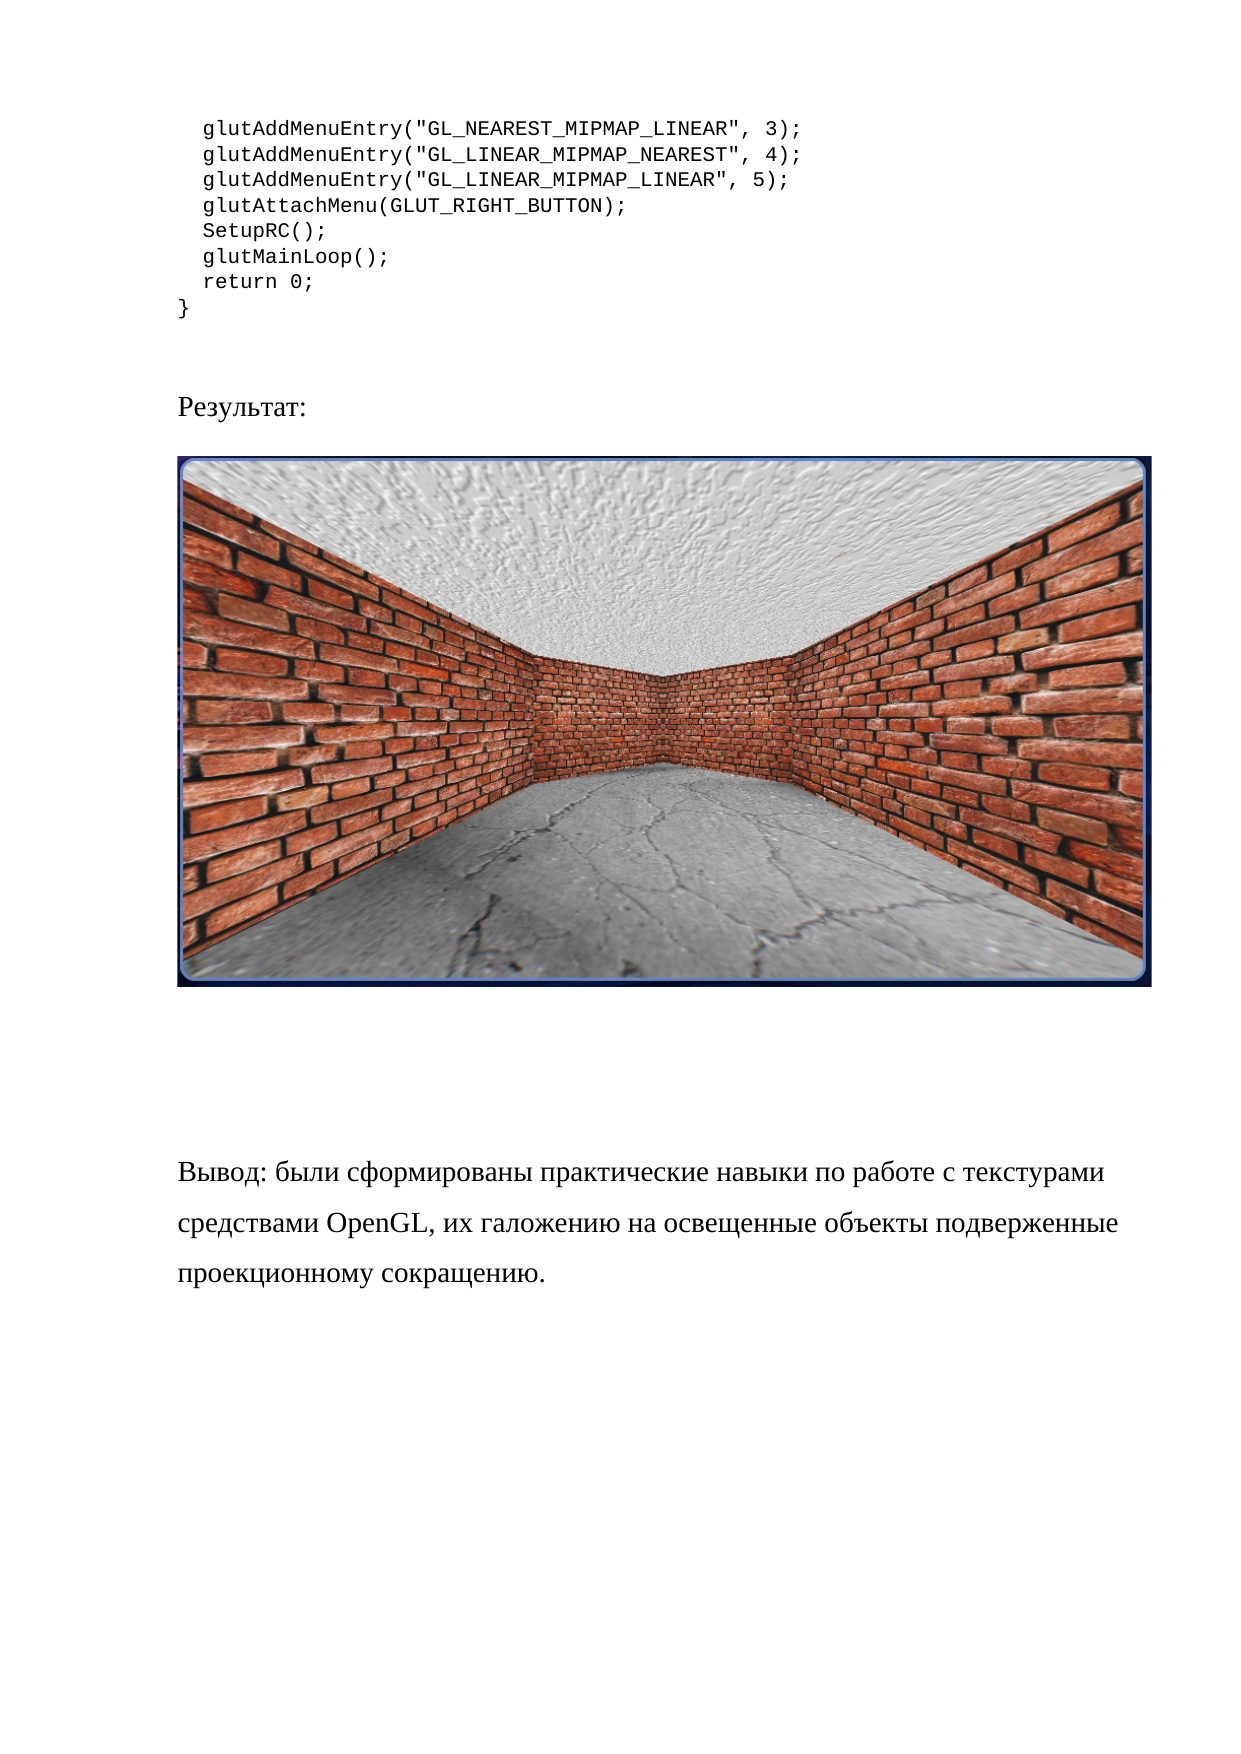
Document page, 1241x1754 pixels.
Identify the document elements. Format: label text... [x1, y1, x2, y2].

text SetupRC(); [177, 220, 1152, 244]
text glutMainLoop(); [177, 246, 1152, 269]
text Результат: [177, 389, 1152, 423]
text } [177, 297, 1152, 320]
text glutAddMenuEntry("GL_LINEAR_MIPMAP_LINEAR", 5); [177, 169, 1152, 193]
text glutAddMenuEntry("GL_LINEAR_MIPMAP_NEAREST", 4); [177, 144, 1152, 167]
text glutAttachMenu(GLUT_RIGHT_BUTTON); [177, 195, 1152, 218]
text glutAddMenuEntry("GL_NEAREST_MIPMAP_LINEAR", 3); [177, 118, 1152, 142]
text return 0; [177, 271, 1152, 295]
text Вывод: были сформированы практические навыки по работе с текстурами средствами OpenGL, их галожению на освещенные объекты подверженные проекционному сокращению. [177, 1154, 1152, 1288]
picture [177, 456, 1152, 987]
